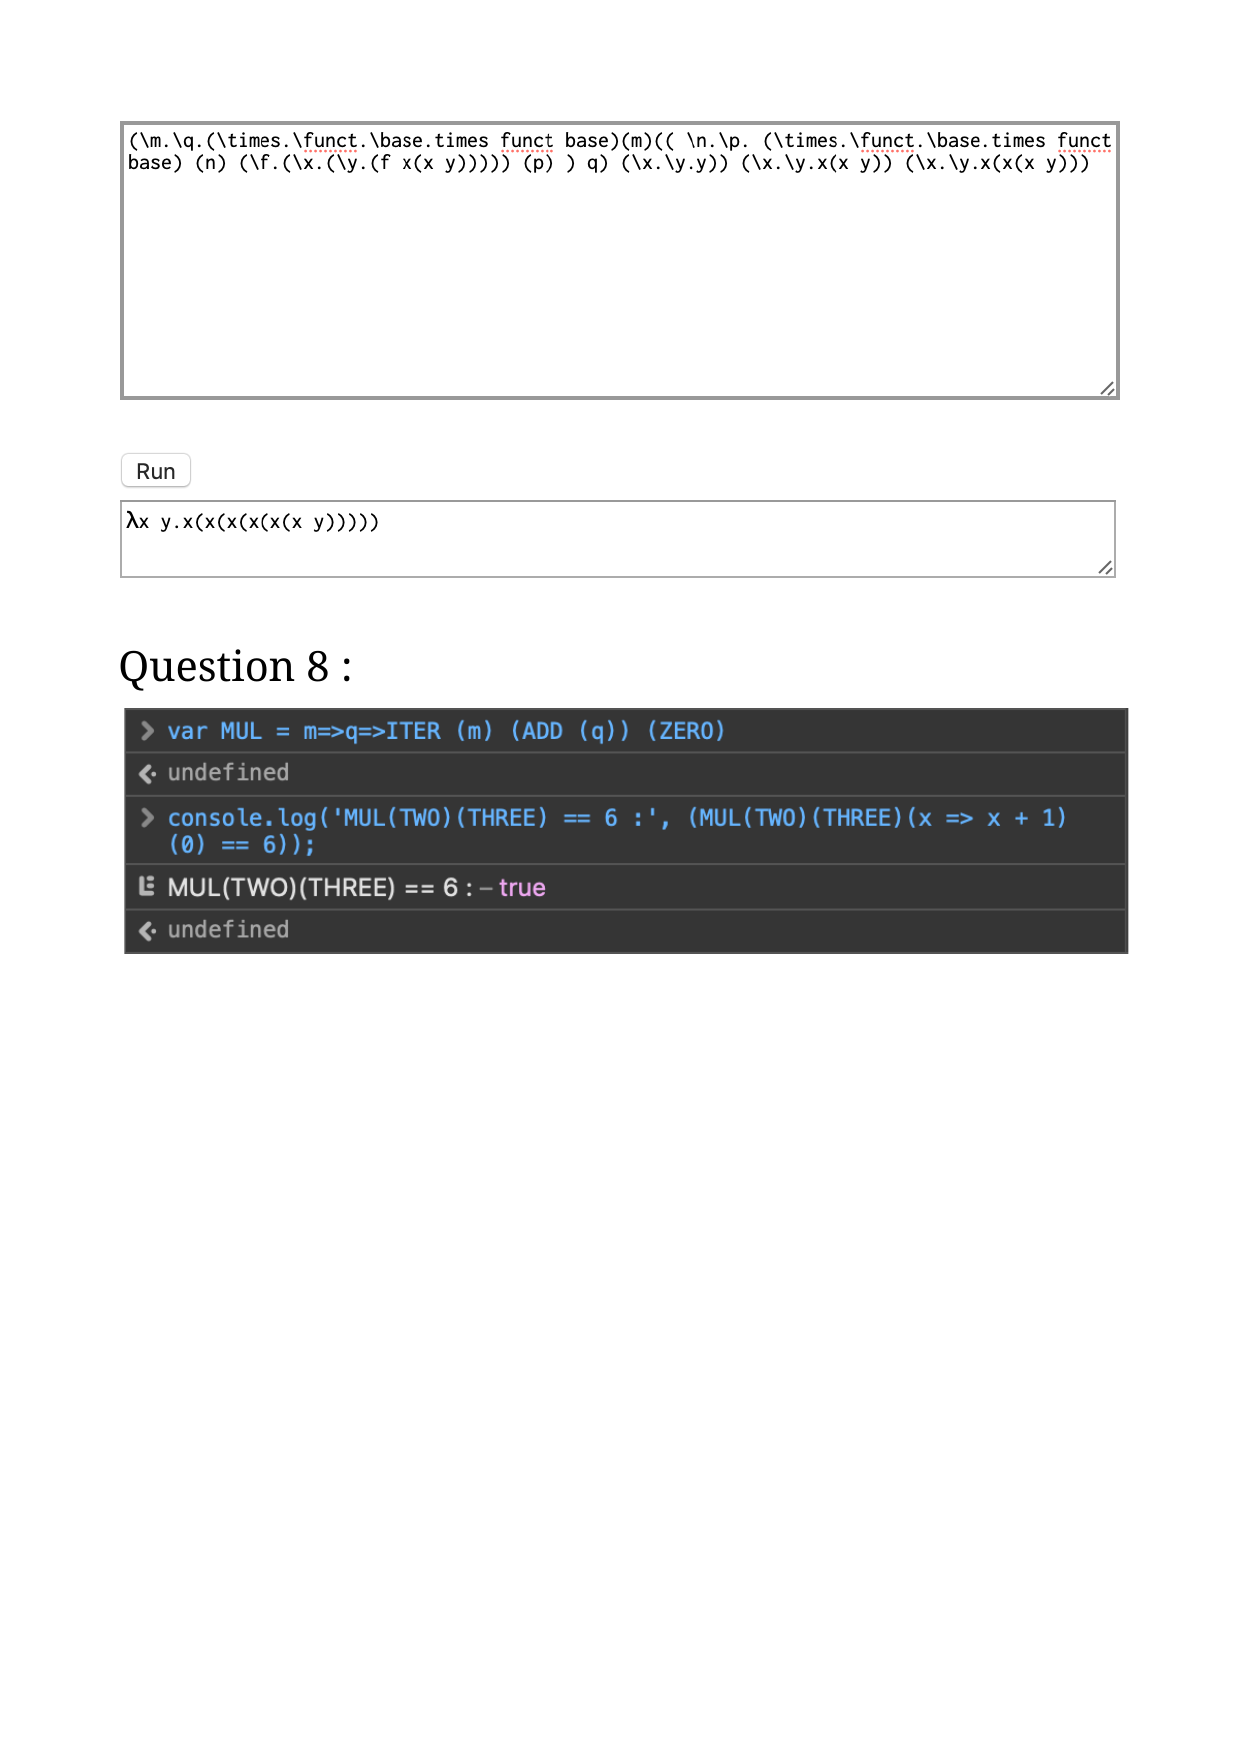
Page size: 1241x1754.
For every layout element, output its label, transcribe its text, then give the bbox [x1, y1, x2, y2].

text Question 8 : [118, 637, 1122, 694]
picture [124, 708, 1129, 954]
picture [118, 118, 1123, 581]
